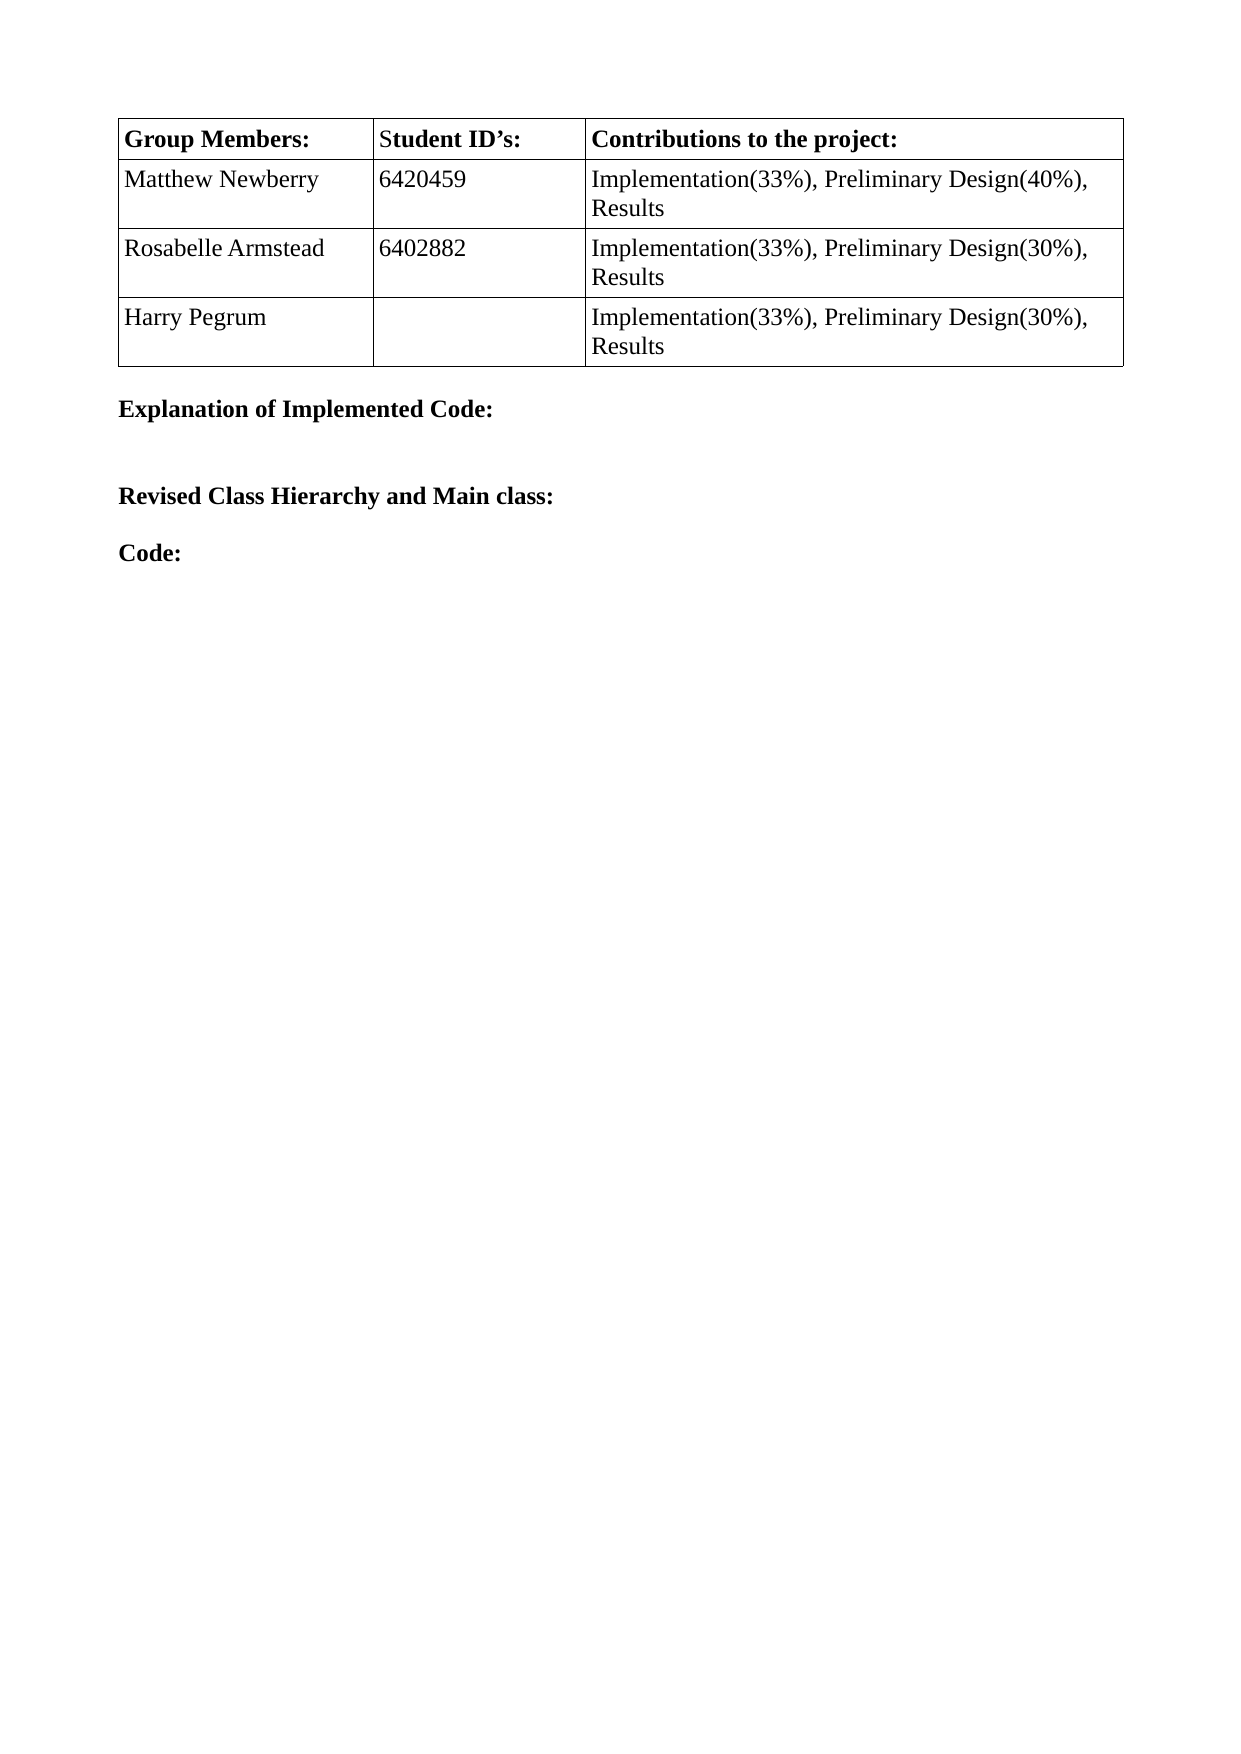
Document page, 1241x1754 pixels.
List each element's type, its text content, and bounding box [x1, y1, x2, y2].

text Revised Class Hierarchy and Main class: [118, 481, 1122, 509]
table_header Student ID’s: [374, 119, 585, 158]
table_cell Implementation(33%), Preliminary Design(40%), Results [586, 160, 1123, 227]
table_header Group Members: [119, 119, 373, 158]
table_cell Implementation(33%), Preliminary Design(30%), Results [586, 229, 1123, 297]
table_header Contributions to the project: [586, 119, 1123, 158]
text Explanation of Implemented Code: [118, 394, 1122, 423]
table_cell Rosabelle Armstead [119, 229, 373, 297]
table_cell Harry Pegrum [119, 298, 373, 366]
table_cell [374, 298, 585, 366]
table_cell 6402882 [374, 229, 585, 297]
table_cell 6420459 [374, 160, 585, 227]
table_cell Matthew Newberry [119, 160, 373, 227]
text Code: [118, 538, 1122, 567]
table_cell Implementation(33%), Preliminary Design(30%), Results [586, 298, 1123, 366]
